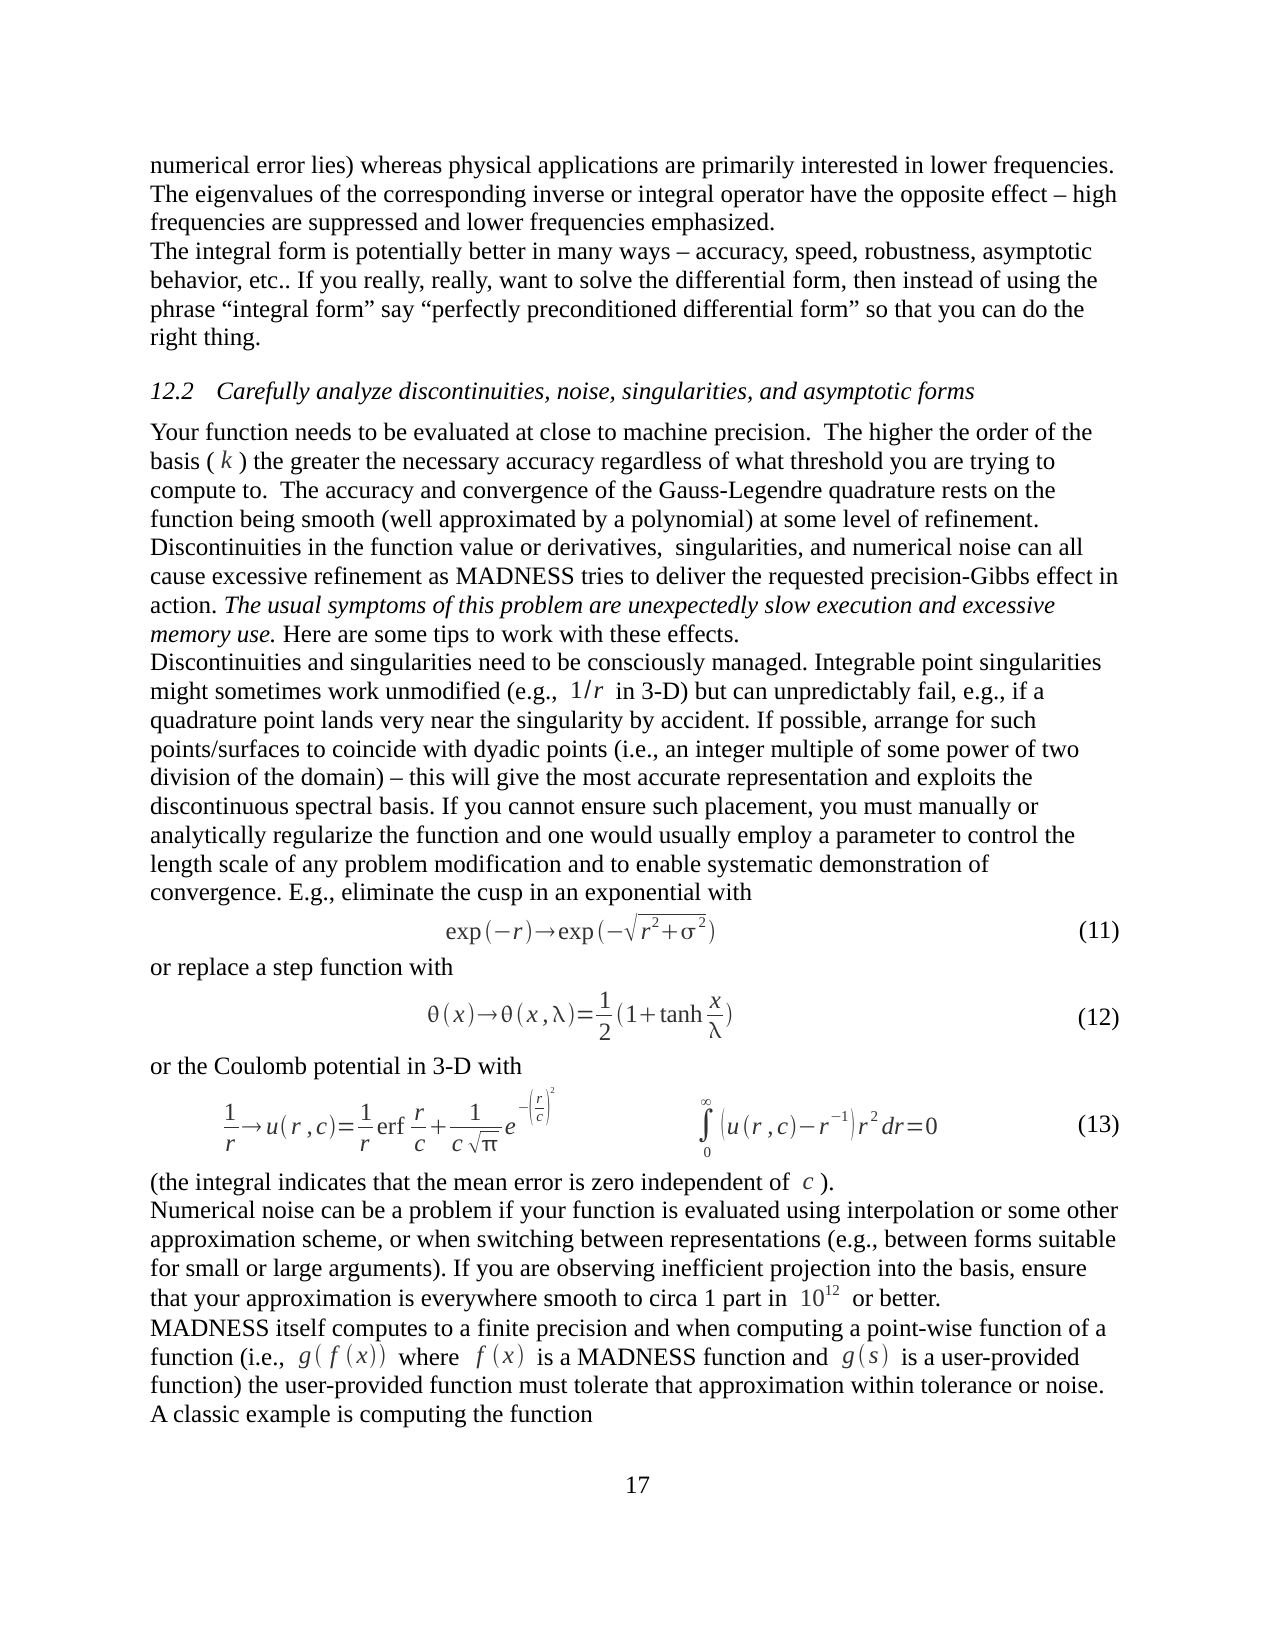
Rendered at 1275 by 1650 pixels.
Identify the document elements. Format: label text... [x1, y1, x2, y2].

text Discontinuities and singularities need to be consciously managed. Integrable point singularities might sometimes work unmodified (e.g., in 3-D) but can unpredictably fail, e.g., if a quadrature point lands very near the singularity by accident. If possible, arrange for such points/surfaces to coincide with dyadic points (i.e., an integer multiple of some power of two division of the domain) – this will give the most accurate representation and exploits the discontinuous spectral basis. If you cannot ensure such placement, you must manually or analytically regularize the function and one would usually employ a parameter to control the length scale of any problem modification and to enable systematic demonstration of convergence. E.g., eliminate the cusp in an exponential with [150, 647, 1125, 906]
text Numerical noise can be a problem if your function is evaluated using interpolation or some other approximation scheme, or when switching between representations (e.g., between forms suitable for small or large arguments). If you are observing inefficient projection into the basis, ensure that your approximation is everywhere smooth to circa 1 part in or better. [150, 1196, 1125, 1313]
table_header [150, 906, 1017, 952]
table_header (13) [1017, 1080, 1125, 1167]
text or replace a step function with [150, 952, 1125, 981]
table_header [150, 981, 1017, 1051]
text The integral form is potentially better in many ways – accuracy, speed, robustness, asymptotic behavior, etc.. If you really, really, want to solve the differential form, then instead of using the phrase “integral form” say “perfectly preconditioned differential form” so that you can do the right thing. [150, 236, 1125, 351]
table_header (12) [1017, 981, 1125, 1051]
text MADNESS itself computes to a finite precision and when computing a point-wise function of a function (i.e., where is a MADNESS function and is a user-provided function) the user-provided function must tolerate that approximation within tolerance or noise. A classic example is computing the function [150, 1313, 1125, 1428]
table_header (11) [1017, 906, 1125, 952]
subtitle Carefully analyze discontinuities, noise, singularities, and asymptotic forms [150, 376, 1125, 405]
text or the Coulomb potential in 3-D with [150, 1051, 1125, 1080]
table_header [150, 1080, 1017, 1167]
text numerical error lies) whereas physical applications are primarily interested in lower frequencies. The eigenvalues of the corresponding inverse or integral operator have the opposite effect – high frequencies are suppressed and lower frequencies emphasized. [150, 150, 1125, 236]
text (the integral indicates that the mean error is zero independent of ). [150, 1167, 1125, 1196]
text Your function needs to be evaluated at close to machine precision. The higher the order of the basis () the greater the necessary accuracy regardless of what threshold you are trying to compute to. The accuracy and convergence of the Gauss-Legendre quadrature rests on the function being smooth (well approximated by a polynomial) at some level of refinement. Discontinuities in the function value or derivatives, singularities, and numerical noise can all cause excessive refinement as MADNESS tries to deliver the requested precision-Gibbs effect in action. The usual symptoms of this problem are unexpectedly slow execution and excessive memory use. Here are some tips to work with these effects. [150, 417, 1125, 647]
